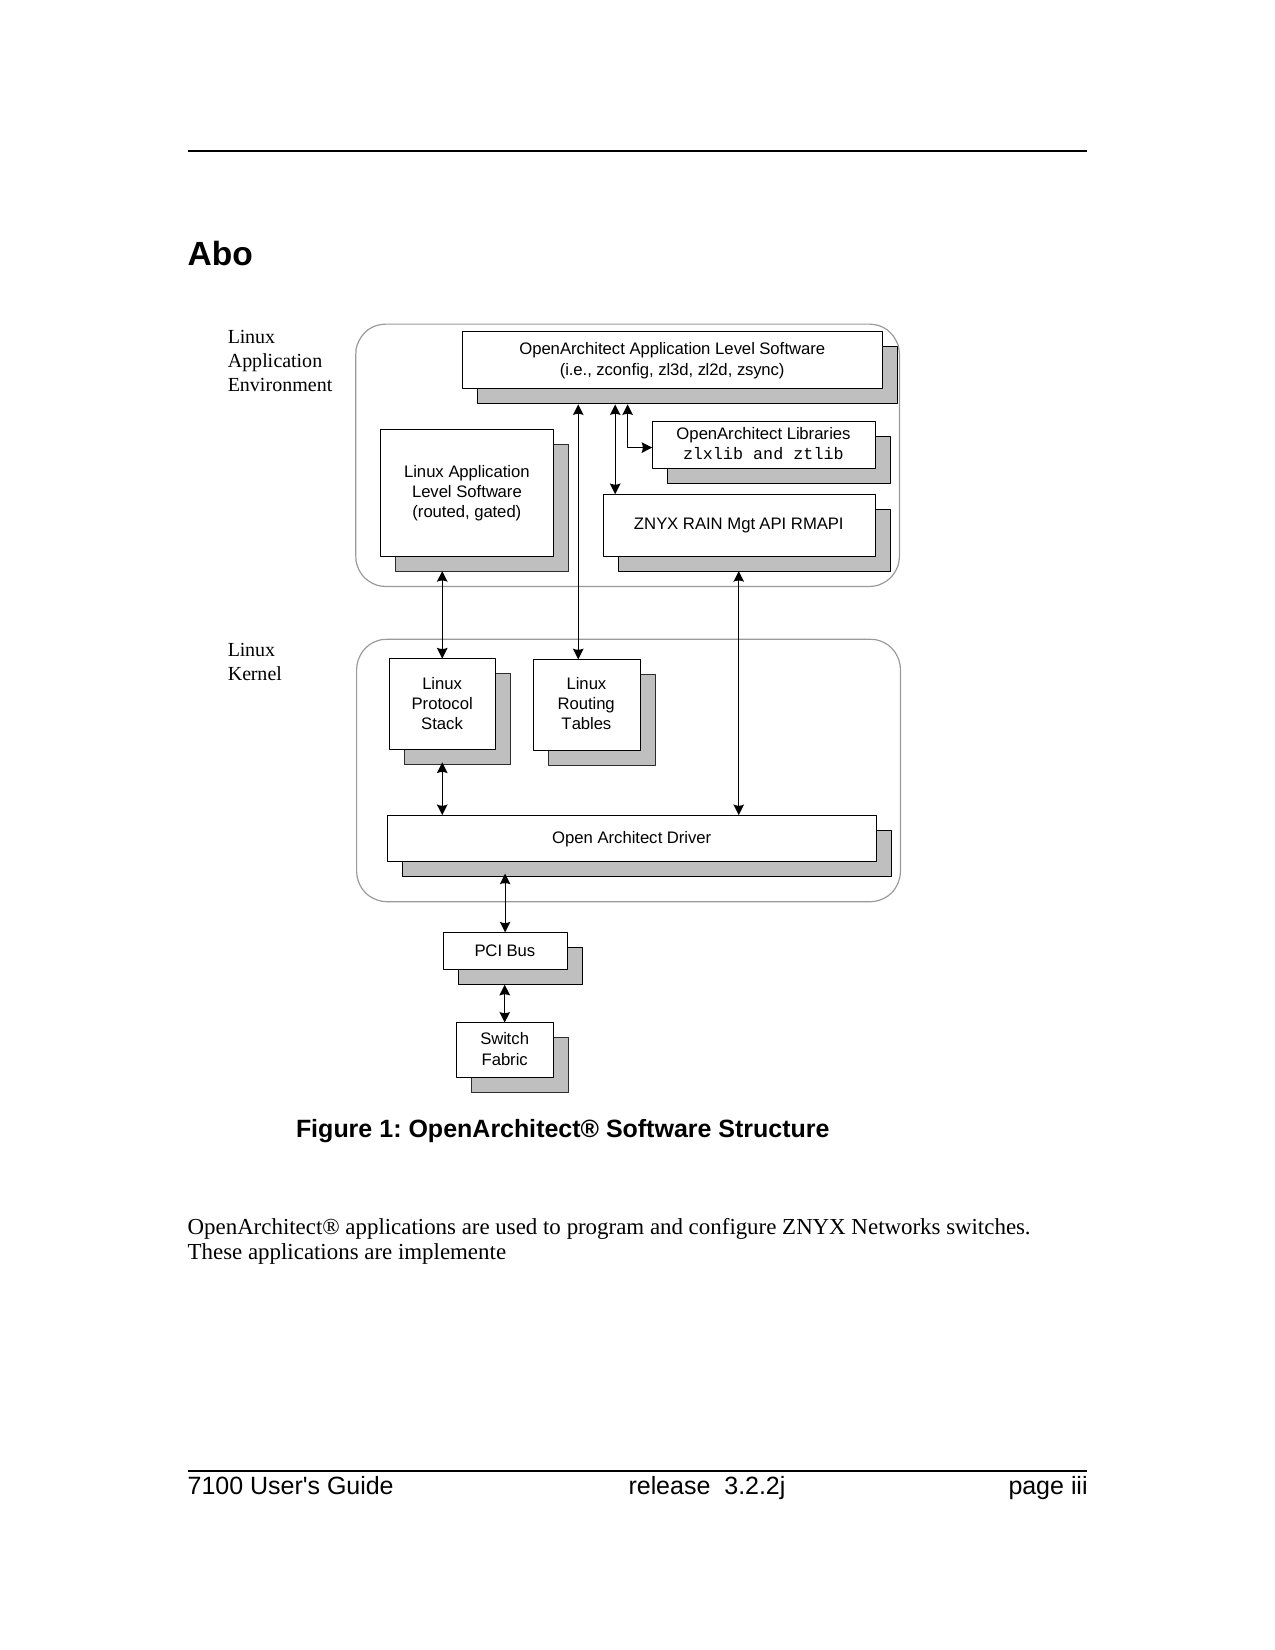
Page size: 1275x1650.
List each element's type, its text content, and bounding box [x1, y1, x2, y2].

subtitle Abo [187, 235, 1087, 272]
text OpenArchitect® applications are used to program and configure ZNYX Networks switches. These applications are implemente [187, 1214, 1087, 1264]
text Figure 1: OpenArchitect® Software Structure [204, 300, 922, 1143]
